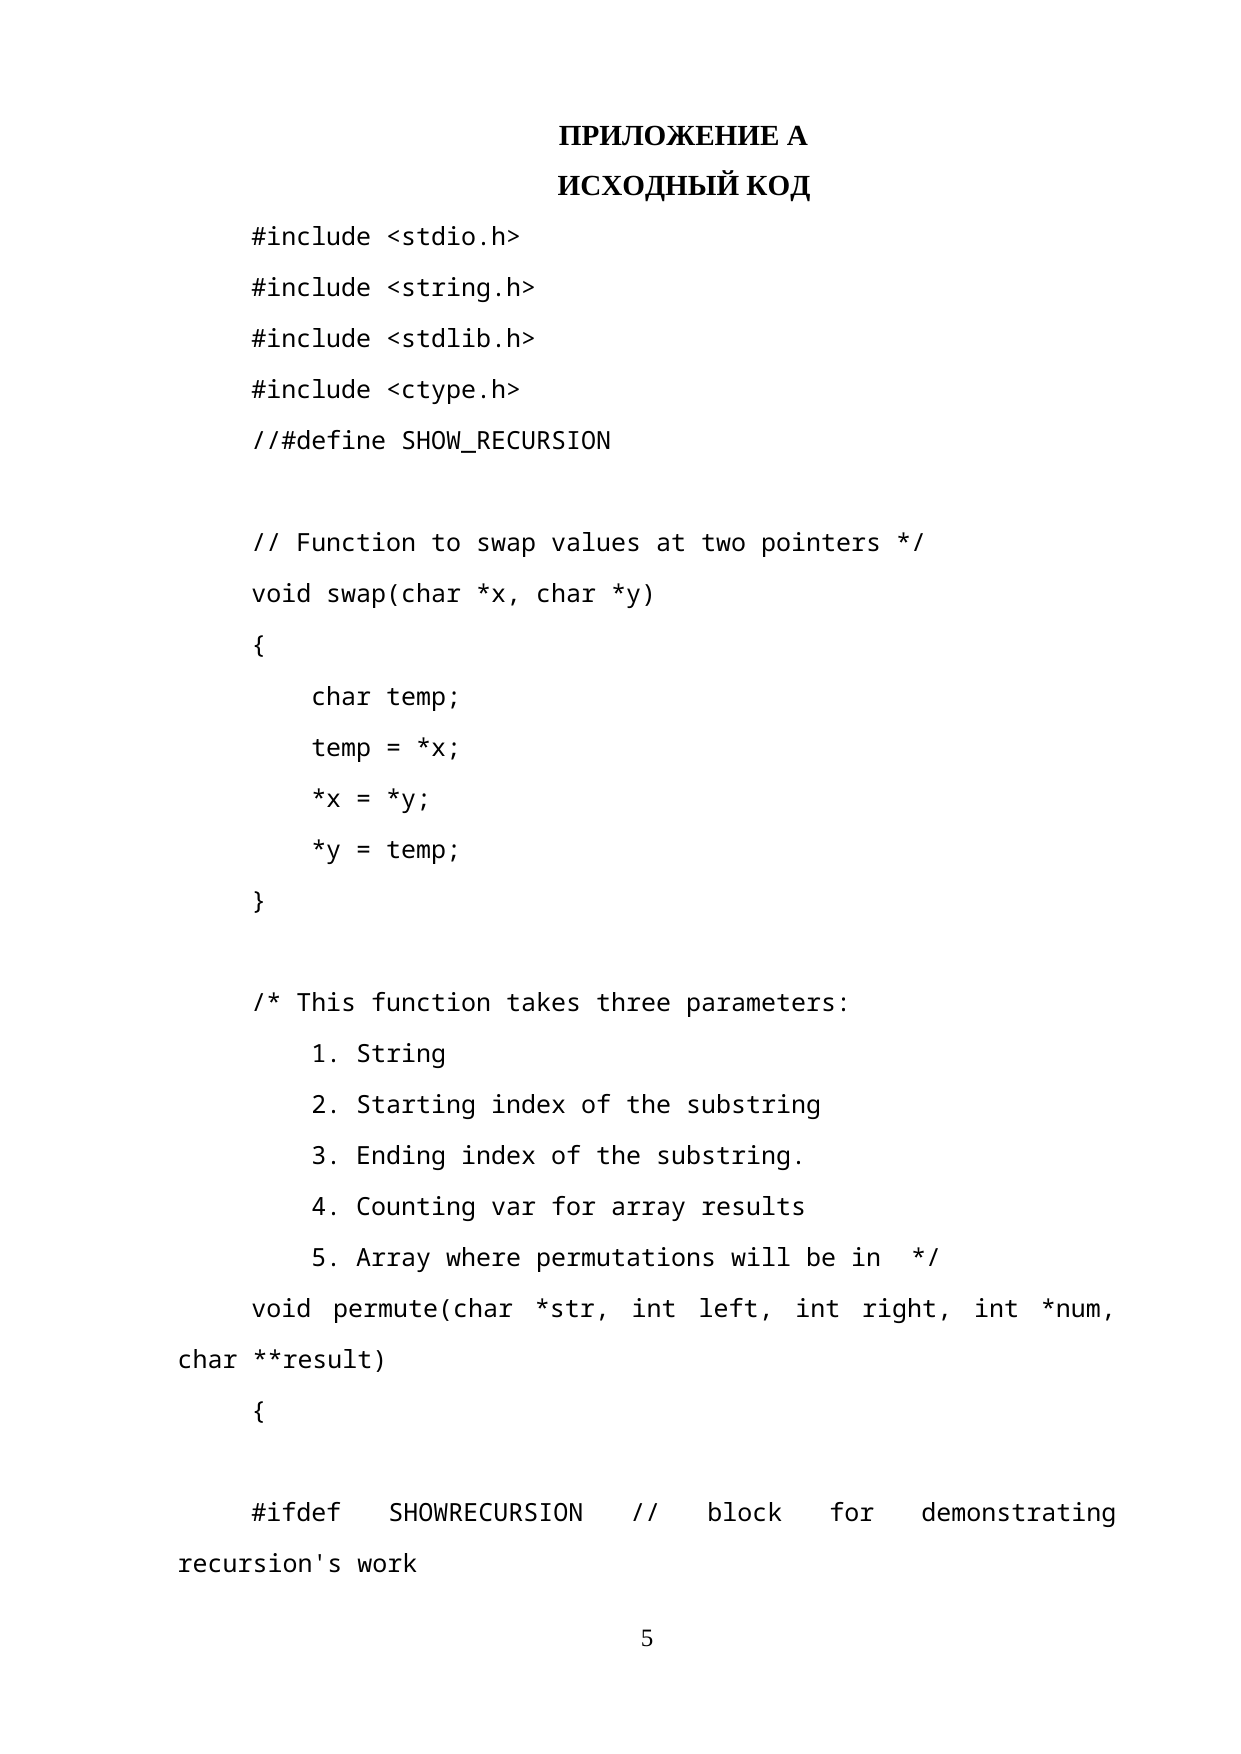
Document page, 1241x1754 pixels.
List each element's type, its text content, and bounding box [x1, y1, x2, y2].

text 2. Starting index of the substring [177, 1086, 1116, 1121]
text #ifdef SHOWRECURSION // block for demonstrating recursion's work [177, 1495, 1116, 1580]
text ПРИЛОЖЕНИЕ А [177, 118, 1116, 152]
text #include <stdio.h> [177, 219, 1116, 253]
text { [177, 627, 1116, 661]
text //#define SHOW_RECURSION [177, 423, 1116, 457]
text *x = *y; [177, 780, 1116, 814]
text 1. String [177, 1035, 1116, 1069]
text #include <stdlib.h> [177, 321, 1116, 355]
text { [177, 1393, 1116, 1427]
text /* This function takes three parameters: [177, 984, 1116, 1018]
text #include <ctype.h> [177, 372, 1116, 406]
text char temp; [177, 678, 1116, 712]
text // Function to swap values at two pointers */ [177, 525, 1116, 559]
text #include <string.h> [177, 270, 1116, 304]
text *y = temp; [177, 831, 1116, 865]
text 5. Array where permutations will be in */ [177, 1239, 1116, 1274]
text } [177, 882, 1116, 916]
text 4. Counting var for array results [177, 1188, 1116, 1223]
text 3. Ending index of the substring. [177, 1137, 1116, 1172]
text temp = *x; [177, 729, 1116, 763]
text void swap(char *x, char *y) [177, 576, 1116, 610]
text ИСХОДНЫЙ КОД [177, 168, 1116, 202]
text void permute(char *str, int left, int right, int *num, char **result) [177, 1291, 1116, 1376]
